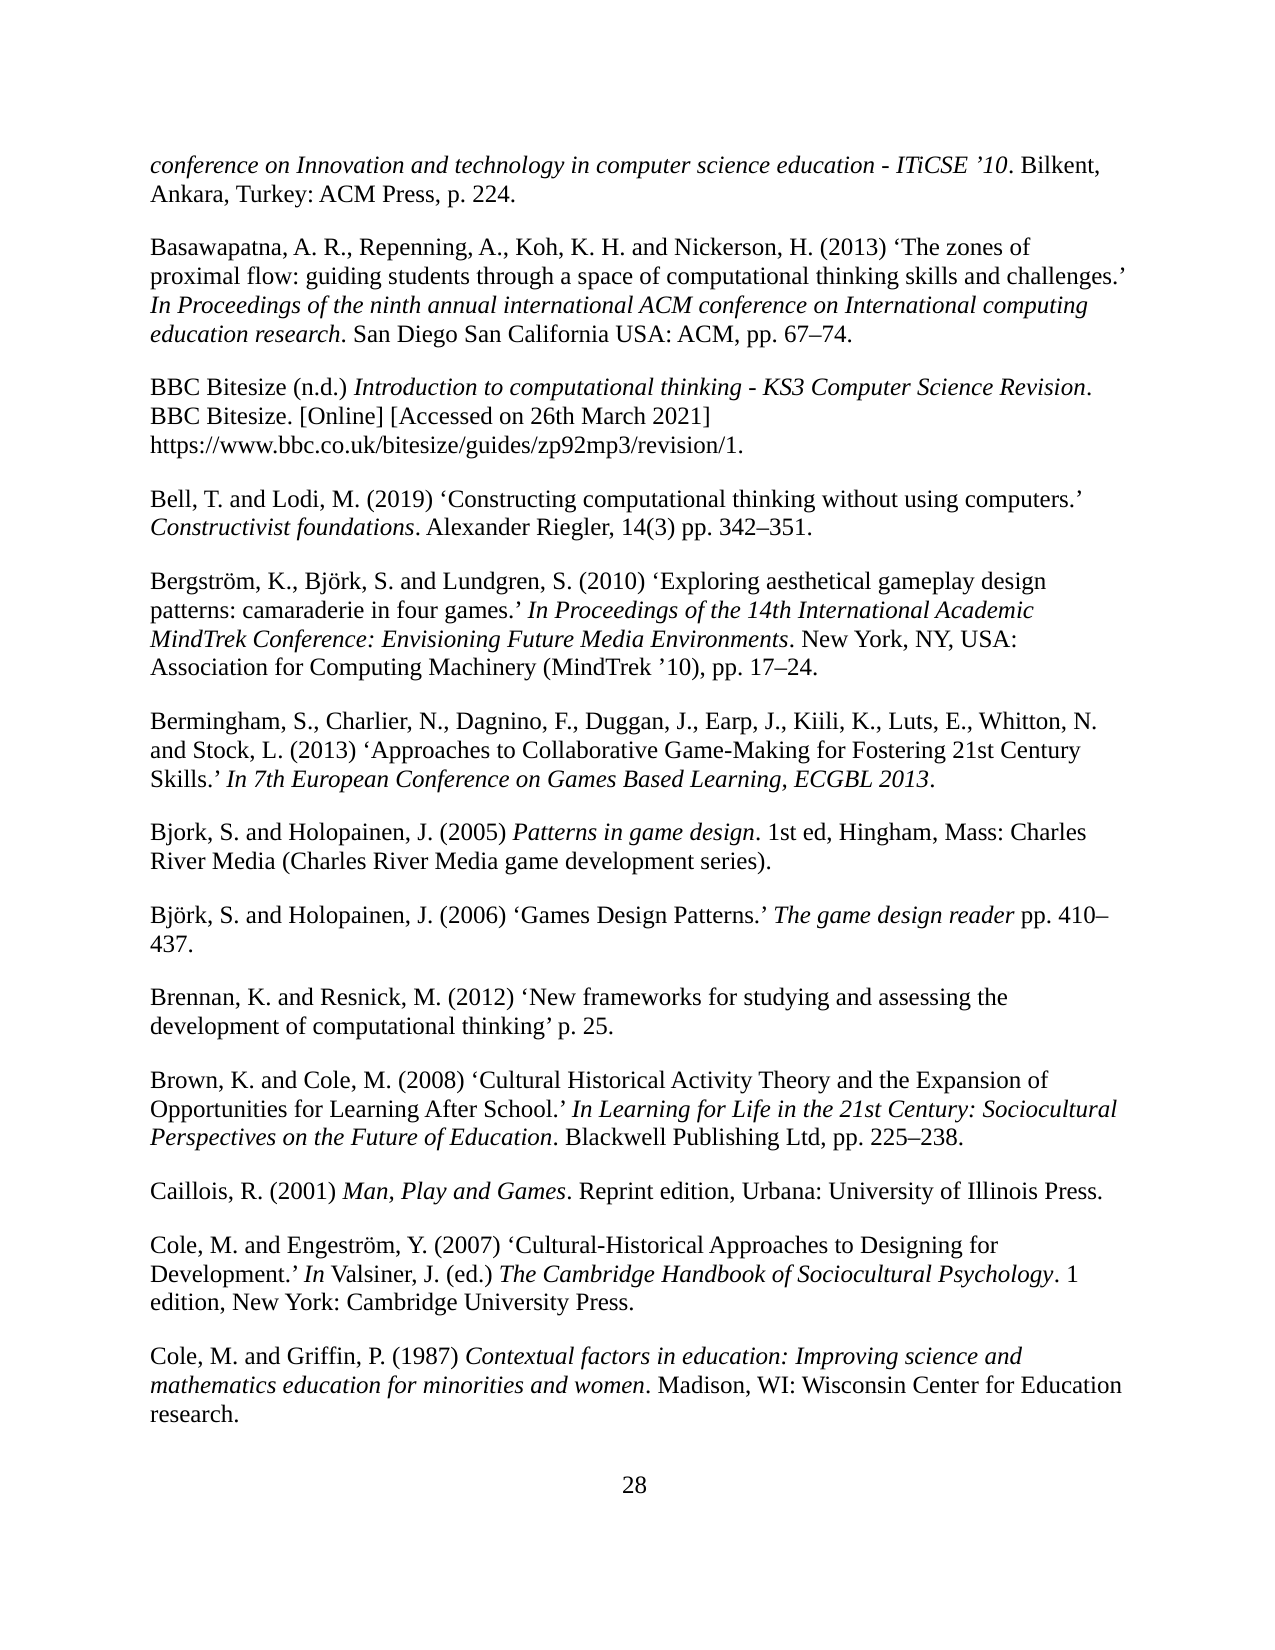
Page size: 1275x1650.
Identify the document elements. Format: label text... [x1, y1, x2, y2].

text Cole, M. and Griffin, P. (1987) Contextual factors in education: Improving science and mathematics education for minorities and women. Madison, WI: Wisconsin Center for Education research. [150, 1341, 1125, 1427]
text Björk, S. and Holopainen, J. (2006) ‘Games Design Patterns.’ The game design reader pp. 410–437. [150, 900, 1125, 957]
text Bell, T. and Lodi, M. (2019) ‘Constructing computational thinking without using computers.’ Constructivist foundations. Alexander Riegler, 14(3) pp. 342–351. [150, 484, 1125, 541]
text conference on Innovation and technology in computer science education - ITiCSE ’10. Bilkent, Ankara, Turkey: ACM Press, p. 224. [150, 150, 1125, 207]
text BBC Bitesize (n.d.) Introduction to computational thinking - KS3 Computer Science Revision. BBC Bitesize. [Online] [Accessed on 26th March 2021] https://www.bbc.co.uk/bitesize/guides/zp92mp3/revision/1. [150, 372, 1125, 459]
text Caillois, R. (2001) Man, Play and Games. Reprint edition, Urbana: University of Illinois Press. [150, 1176, 1125, 1205]
text Bjork, S. and Holopainen, J. (2005) Patterns in game design. 1st ed, Hingham, Mass: Charles River Media (Charles River Media game development series). [150, 817, 1125, 875]
text Brown, K. and Cole, M. (2008) ‘Cultural Historical Activity Theory and the Expansion of Opportunities for Learning After School.’ In Learning for Life in the 21st Century: Sociocultural Perspectives on the Future of Education. Blackwell Publishing Ltd, pp. 225–238. [150, 1065, 1125, 1151]
text Brennan, K. and Resnick, M. (2012) ‘New frameworks for studying and assessing the development of computational thinking’ p. 25. [150, 982, 1125, 1040]
text Bermingham, S., Charlier, N., Dagnino, F., Duggan, J., Earp, J., Kiili, K., Luts, E., Whitton, N. and Stock, L. (2013) ‘Approaches to Collaborative Game-Making for Fostering 21st Century Skills.’ In 7th European Conference on Games Based Learning, ECGBL 2013. [150, 706, 1125, 792]
text Cole, M. and Engeström, Y. (2007) ‘Cultural-Historical Approaches to Designing for Development.’ In Valsiner, J. (ed.) The Cambridge Handbook of Sociocultural Psychology. 1 edition, New York: Cambridge University Press. [150, 1230, 1125, 1316]
text Basawapatna, A. R., Repenning, A., Koh, K. H. and Nickerson, H. (2013) ‘The zones of proximal flow: guiding students through a space of computational thinking skills and challenges.’ In Proceedings of the ninth annual international ACM conference on International computing education research. San Diego San California USA: ACM, pp. 67–74. [150, 232, 1125, 347]
text Bergström, K., Björk, S. and Lundgren, S. (2010) ‘Exploring aesthetical gameplay design patterns: camaraderie in four games.’ In Proceedings of the 14th International Academic MindTrek Conference: Envisioning Future Media Environments. New York, NY, USA: Association for Computing Machinery (MindTrek ’10), pp. 17–24. [150, 566, 1125, 681]
